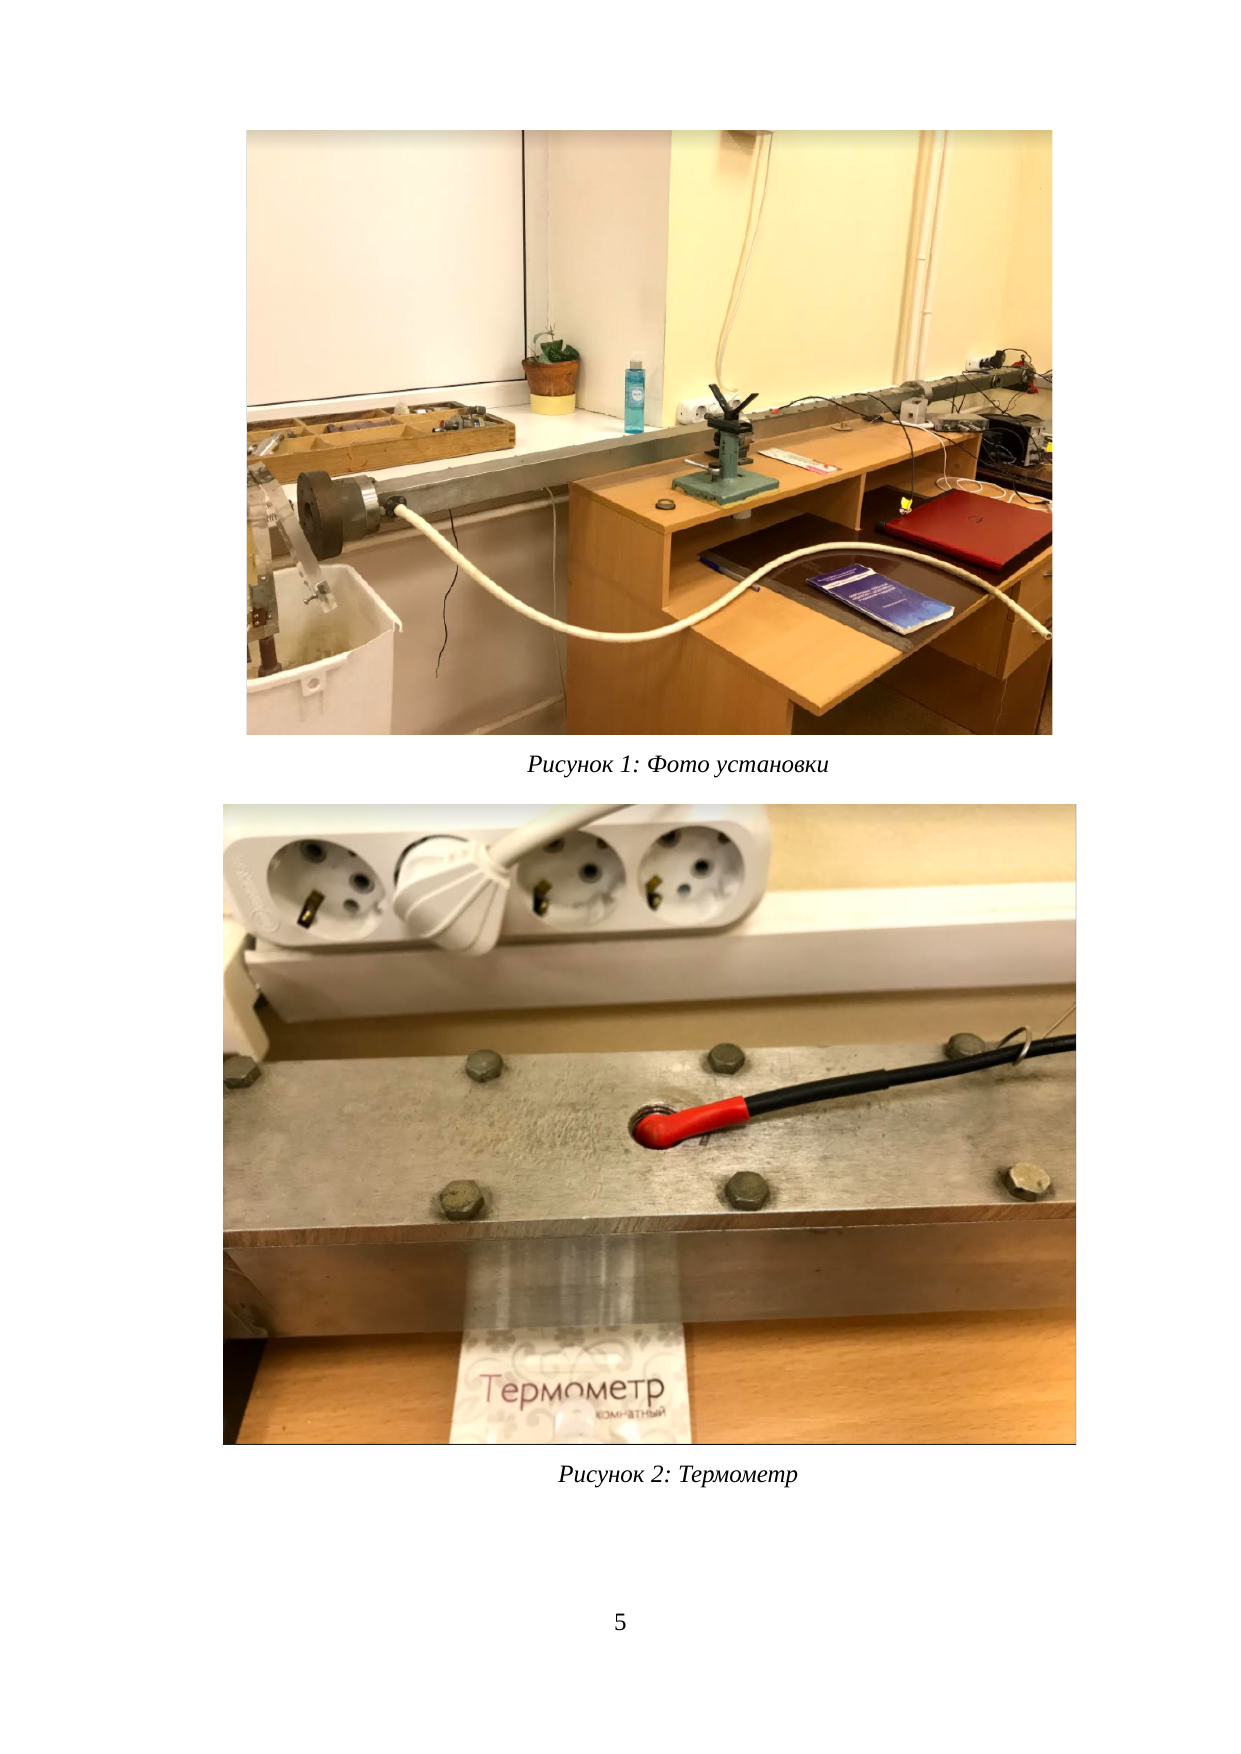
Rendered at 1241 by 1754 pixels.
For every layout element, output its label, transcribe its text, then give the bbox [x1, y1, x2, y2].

text Рисунок 1: Фото установки [247, 735, 1052, 777]
picture [223, 804, 1077, 1445]
picture [246, 130, 1053, 735]
text Рисунок 2: Термометр [223, 1445, 1076, 1488]
